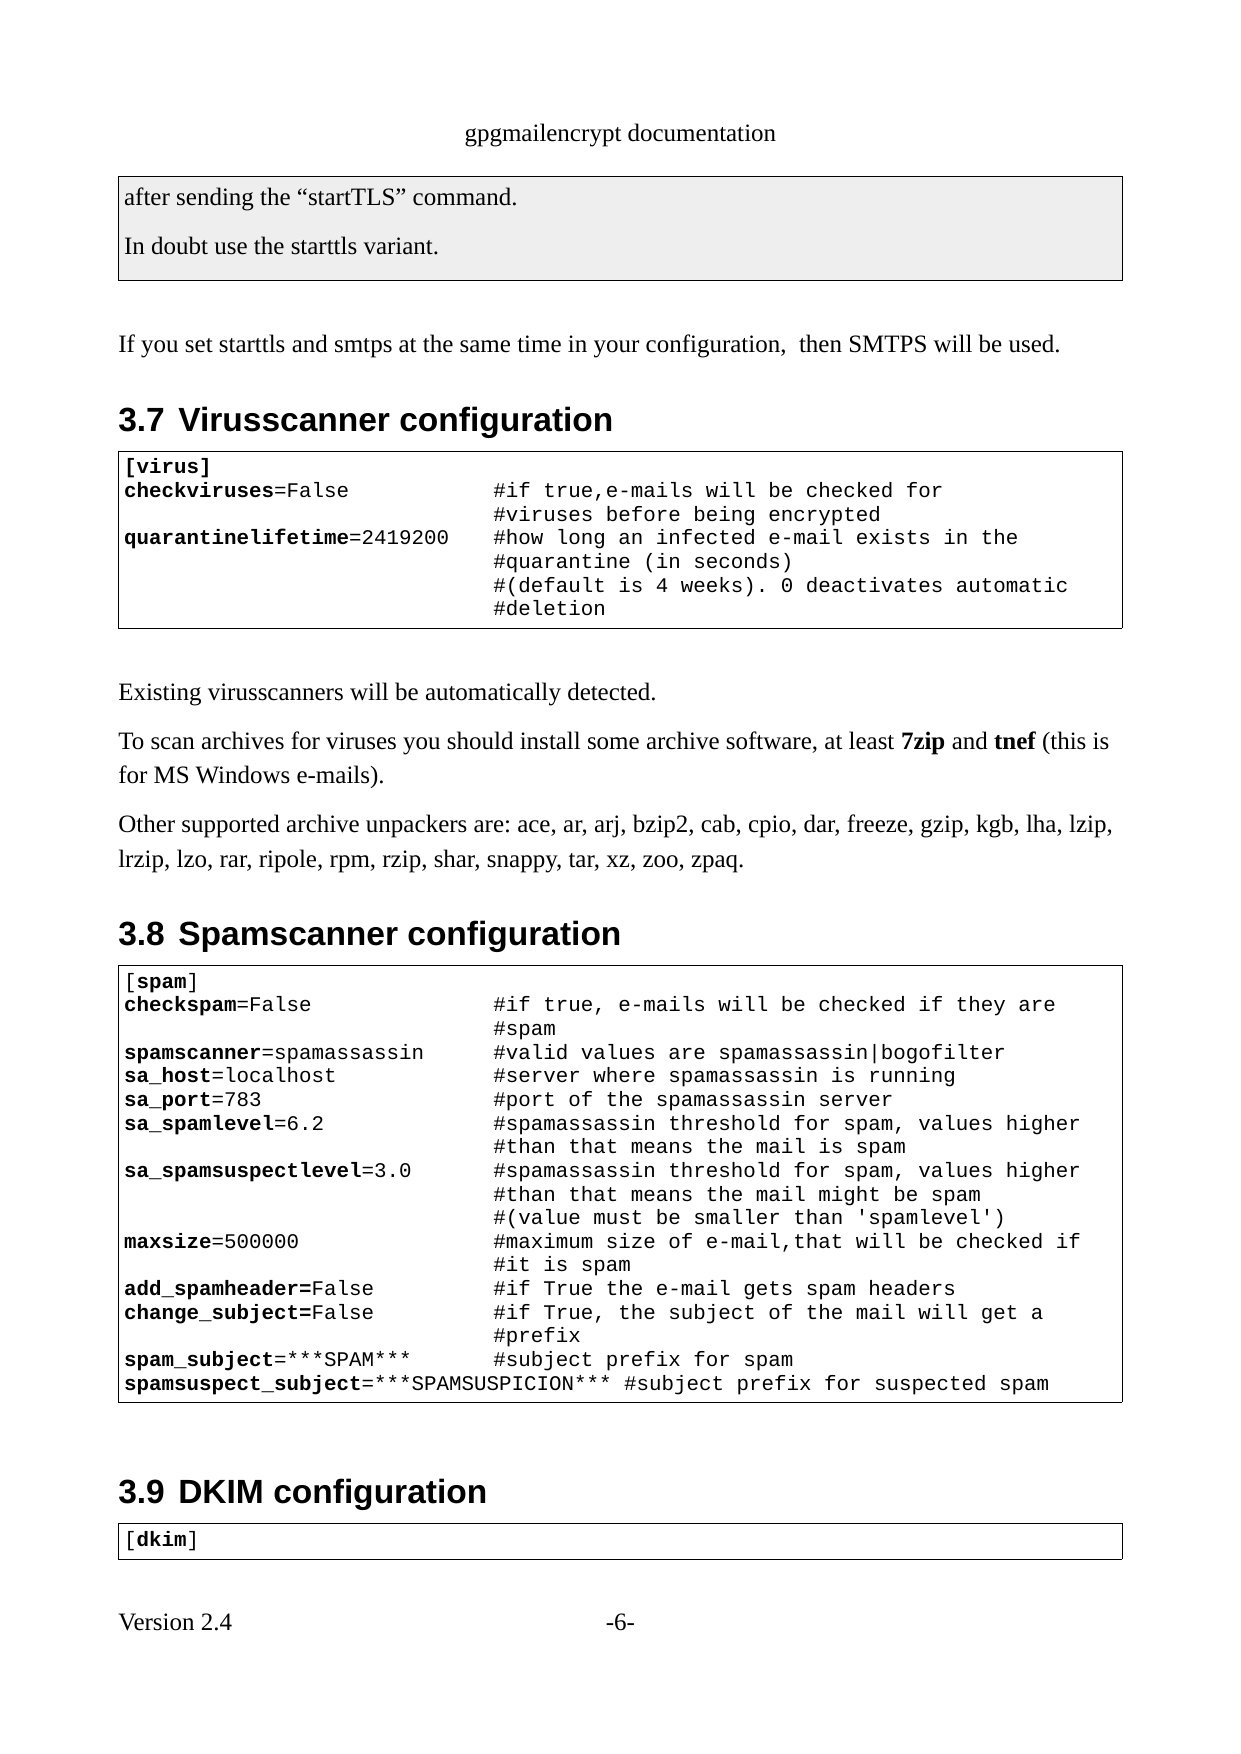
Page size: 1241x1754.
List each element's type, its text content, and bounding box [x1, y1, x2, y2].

subtitle Virusscanner configuration [118, 399, 1122, 438]
text To scan archives for viruses you should install some archive software, at least 7zip and tnef (this is for MS Windows e-mails). [118, 726, 1122, 789]
text Other supported archive unpackers are: ace, ar, arj, bzip2, cab, cpio, dar, freeze, gzip, kgb, lha, lzip, lrzip, lzo, rar, ripole, rpm, rzip, shar, snappy, tar, xz, zoo, zpaq. [118, 809, 1122, 873]
table_header [virus] checkviruses=False #if true,e-mails will be checked for #viruses before being encrypted quarantinelifetime=2419200 #how long an infected e-mail exists in the #quarantine (in seconds) #(default is 4 weeks). 0 deactivates automatic #deletion [119, 452, 1122, 628]
text If you set starttls and smtps at the same time in your configuration, then SMTPS will be used. [118, 329, 1122, 358]
table_header [dkim] [119, 1524, 1122, 1558]
subtitle DKIM configuration [118, 1472, 1122, 1511]
table_header after sending the “startTLS” command. In doubt use the starttls variant. [119, 177, 1122, 280]
table_header [spam] checkspam=False #if true, e-mails will be checked if they are #spam spamscanner=spamassassin #valid values are spamassassin|bogofilter sa_host=localhost #server where spamassassin is running sa_port=783 #port of the spamassassin server sa_spamlevel=6.2 #spamassassin threshold for spam, values higher #than that means the mail is spam sa_spamsuspectlevel=3.0 #spamassassin threshold for spam, values higher #than that means the mail might be spam #(value must be smaller than 'spamlevel') maxsize=500000 #maximum size of e-mail,that will be checked if #it is spam add_spamheader=False #if True the e-mail gets spam headers change_subject=False #if True, the subject of the mail will get a #prefix spam_subject=***SPAM*** #subject prefix for spam spamsuspect_subject=***SPAMSUSPICION*** #subject prefix for suspected spam [119, 966, 1122, 1402]
text Existing virusscanners will be automatically detected. [118, 677, 1122, 706]
subtitle Spamscanner configuration [118, 914, 1122, 952]
